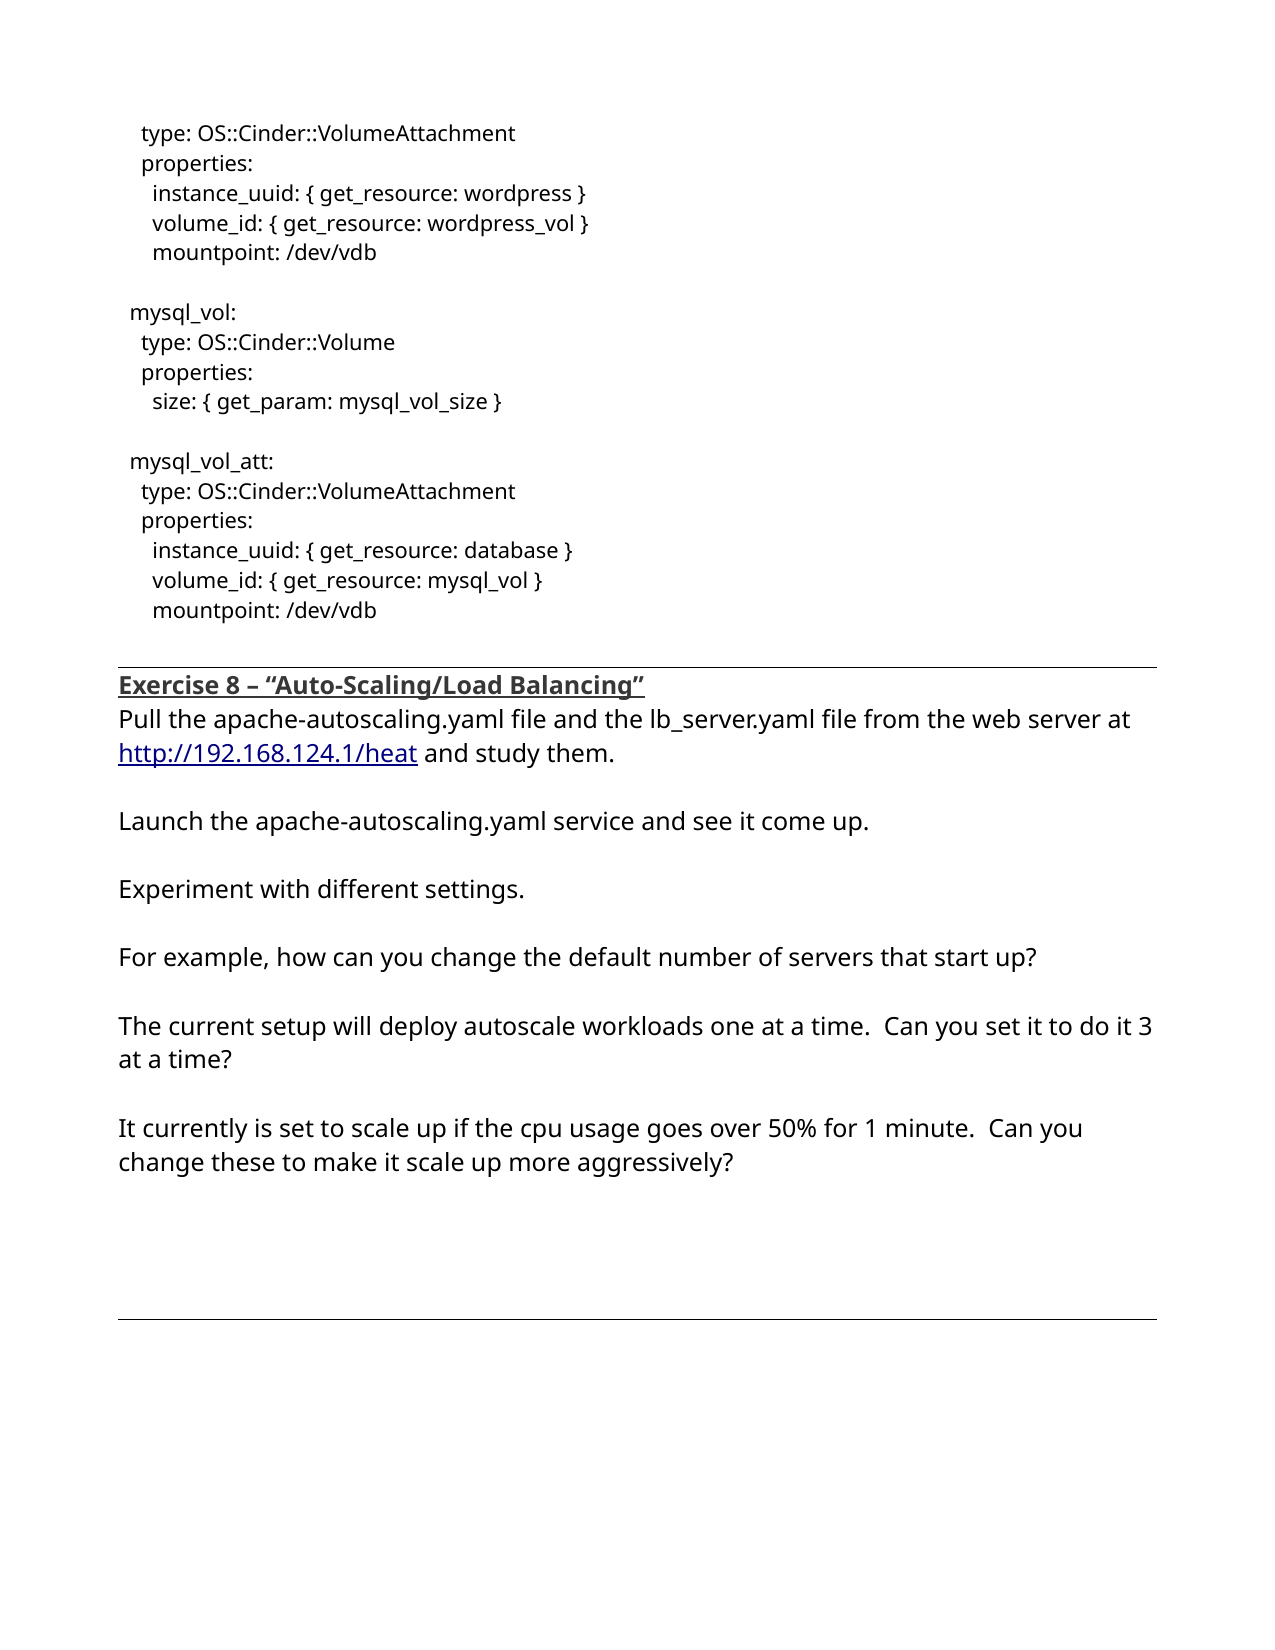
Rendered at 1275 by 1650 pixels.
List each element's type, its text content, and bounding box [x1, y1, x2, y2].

text It currently is set to scale up if the cpu usage goes over 50% for 1 minute. Can you change these to make it scale up more aggressively? [118, 1110, 1157, 1178]
text mysql_vol: [118, 297, 1157, 327]
text properties: [118, 148, 1157, 178]
text For example, how can you change the default number of servers that start up? [118, 940, 1157, 974]
text Exercise 8 – “Auto-Scaling/Load Balancing” [118, 668, 1157, 702]
text Launch the apache-autoscaling.yaml service and see it come up. [118, 804, 1157, 838]
text Pull the apache-autoscaling.yaml file and the lb_server.yaml file from the web server at http://192.168.124.1/heat and study them. [118, 702, 1157, 770]
text instance_uuid: { get_resource: wordpress } [118, 178, 1157, 207]
text type: OS::Cinder::Volume [118, 327, 1157, 356]
text mountpoint: /dev/vdb [118, 595, 1157, 624]
text The current setup will deploy autoscale workloads one at a time. Can you set it to do it 3 at a time? [118, 1008, 1157, 1076]
text type: OS::Cinder::VolumeAttachment [118, 118, 1157, 148]
text mysql_vol_att: [118, 446, 1157, 476]
text volume_id: { get_resource: mysql_vol } [118, 565, 1157, 595]
text properties: [118, 356, 1157, 386]
text properties: [118, 505, 1157, 535]
text type: OS::Cinder::VolumeAttachment [118, 476, 1157, 505]
text instance_uuid: { get_resource: database } [118, 535, 1157, 565]
text size: { get_param: mysql_vol_size } [118, 386, 1157, 416]
text mountpoint: /dev/vdb [118, 237, 1157, 267]
text volume_id: { get_resource: wordpress_vol } [118, 207, 1157, 237]
text Experiment with different settings. [118, 872, 1157, 906]
